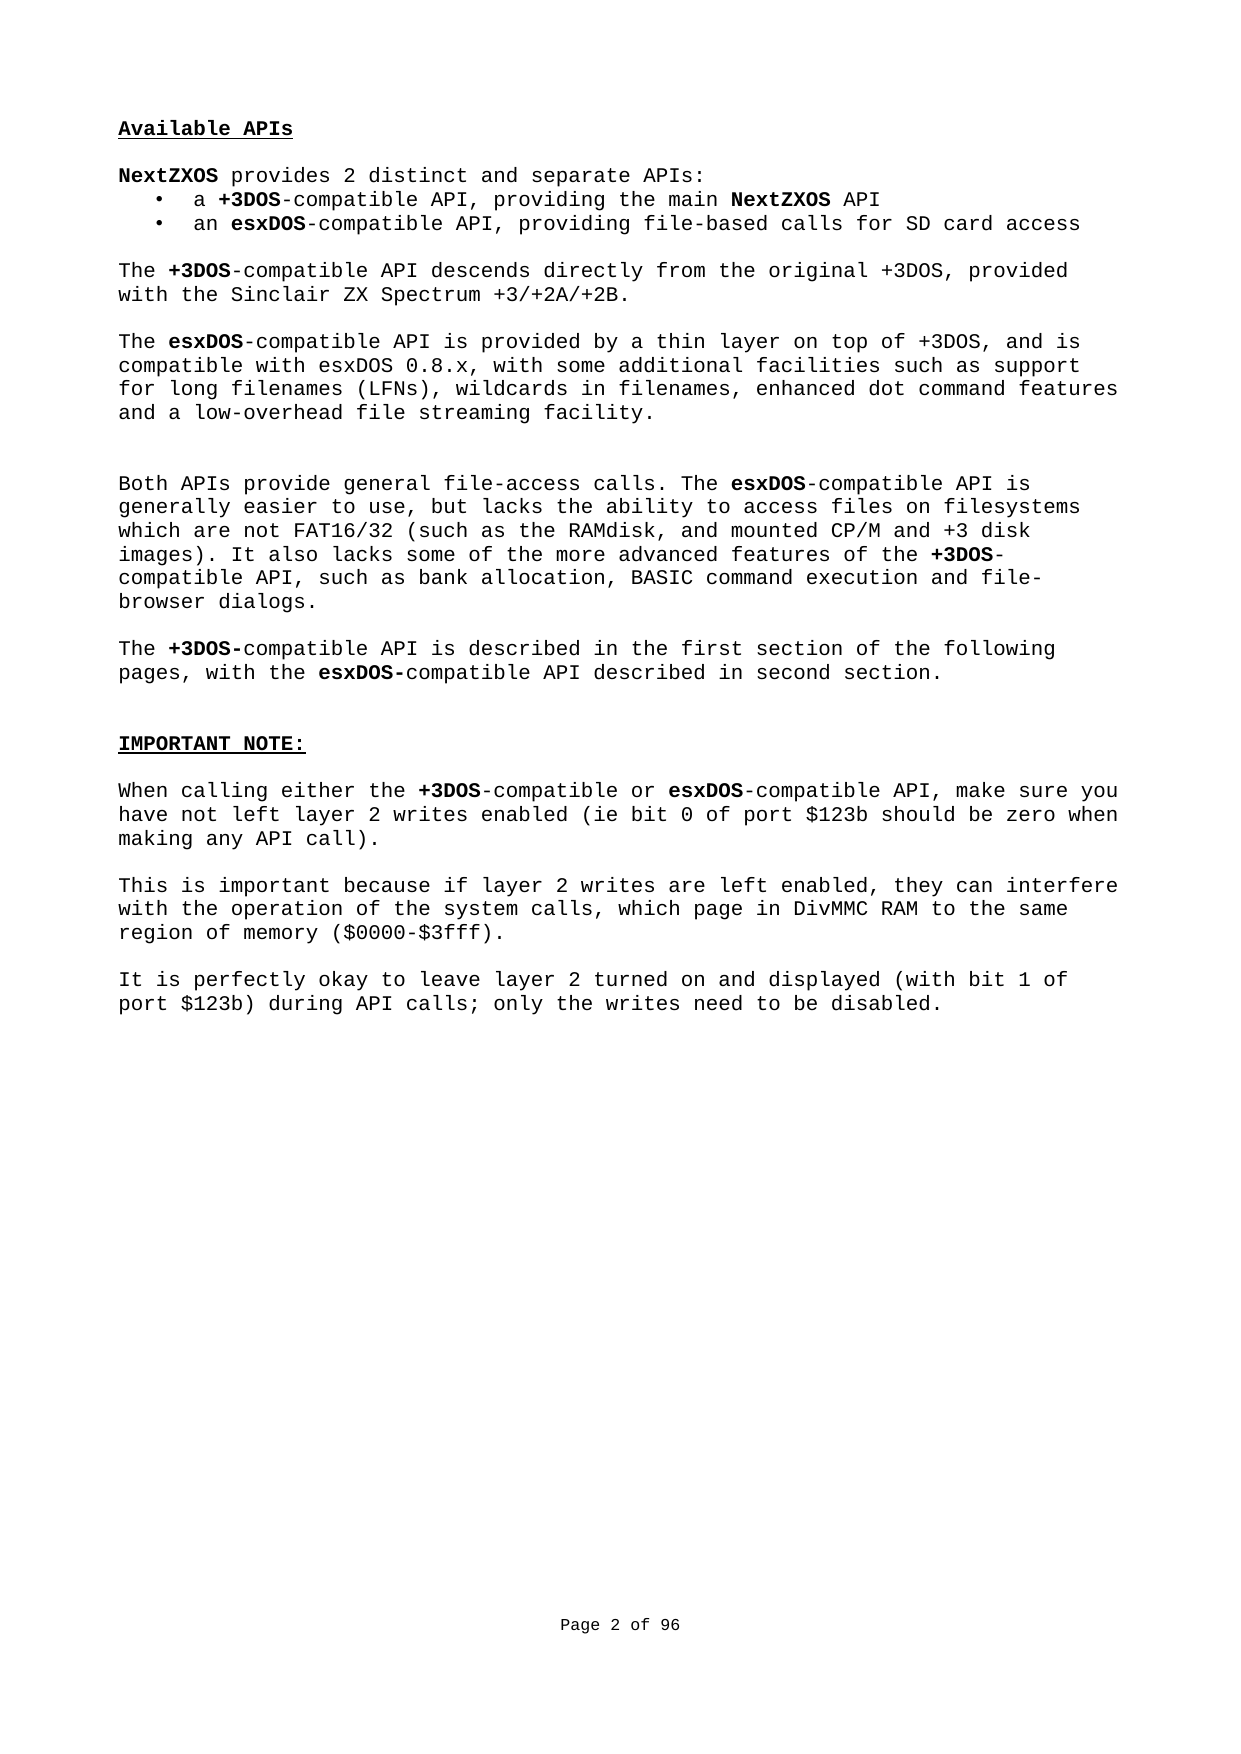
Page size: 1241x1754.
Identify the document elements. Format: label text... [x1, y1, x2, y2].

text It is perfectly okay to leave layer 2 turned on and displayed (with bit 1 of port $123b) during API calls; only the writes need to be disabled. [118, 969, 1122, 1017]
text NextZXOS provides 2 distinct and separate APIs: [118, 165, 1122, 189]
text The esxDOS-compatible API is provided by a thin layer on top of +3DOS, and is compatible with esxDOS 0.8.x, with some additional facilities such as support for long filenames (LFNs), wildcards in filenames, enhanced dot command features and a low-overhead file streaming facility. [118, 331, 1122, 426]
text IMPORTANT NOTE: [118, 733, 1122, 757]
text The +3DOS-compatible API descends directly from the original +3DOS, provided with the Sinclair ZX Spectrum +3/+2A/+2B. [118, 260, 1122, 307]
text Available APIs [118, 118, 1122, 142]
list an esxDOS-compatible API, providing file-based calls for SD card access [156, 213, 1122, 236]
text Both APIs provide general file-access calls. The esxDOS-compatible API is generally easier to use, but lacks the ability to access files on filesystems which are not FAT16/32 (such as the RAMdisk, and mounted CP/M and +3 disk images). It also lacks some of the more advanced features of the +3DOS-compatible API, such as bank allocation, BASIC command execution and file-browser dialogs. [118, 473, 1122, 615]
list a +3DOS-compatible API, providing the main NextZXOS API [156, 189, 1122, 213]
text This is important because if layer 2 writes are left enabled, they can interfere with the operation of the system calls, which page in DivMMC RAM to the same region of memory ($0000-$3fff). [118, 875, 1122, 946]
text When calling either the +3DOS-compatible or esxDOS-compatible API, make sure you have not left layer 2 writes enabled (ie bit 0 of port $123b should be zero when making any API call). [118, 780, 1122, 851]
text The +3DOS-compatible API is described in the first section of the following pages, with the esxDOS-compatible API described in second section. [118, 638, 1122, 686]
